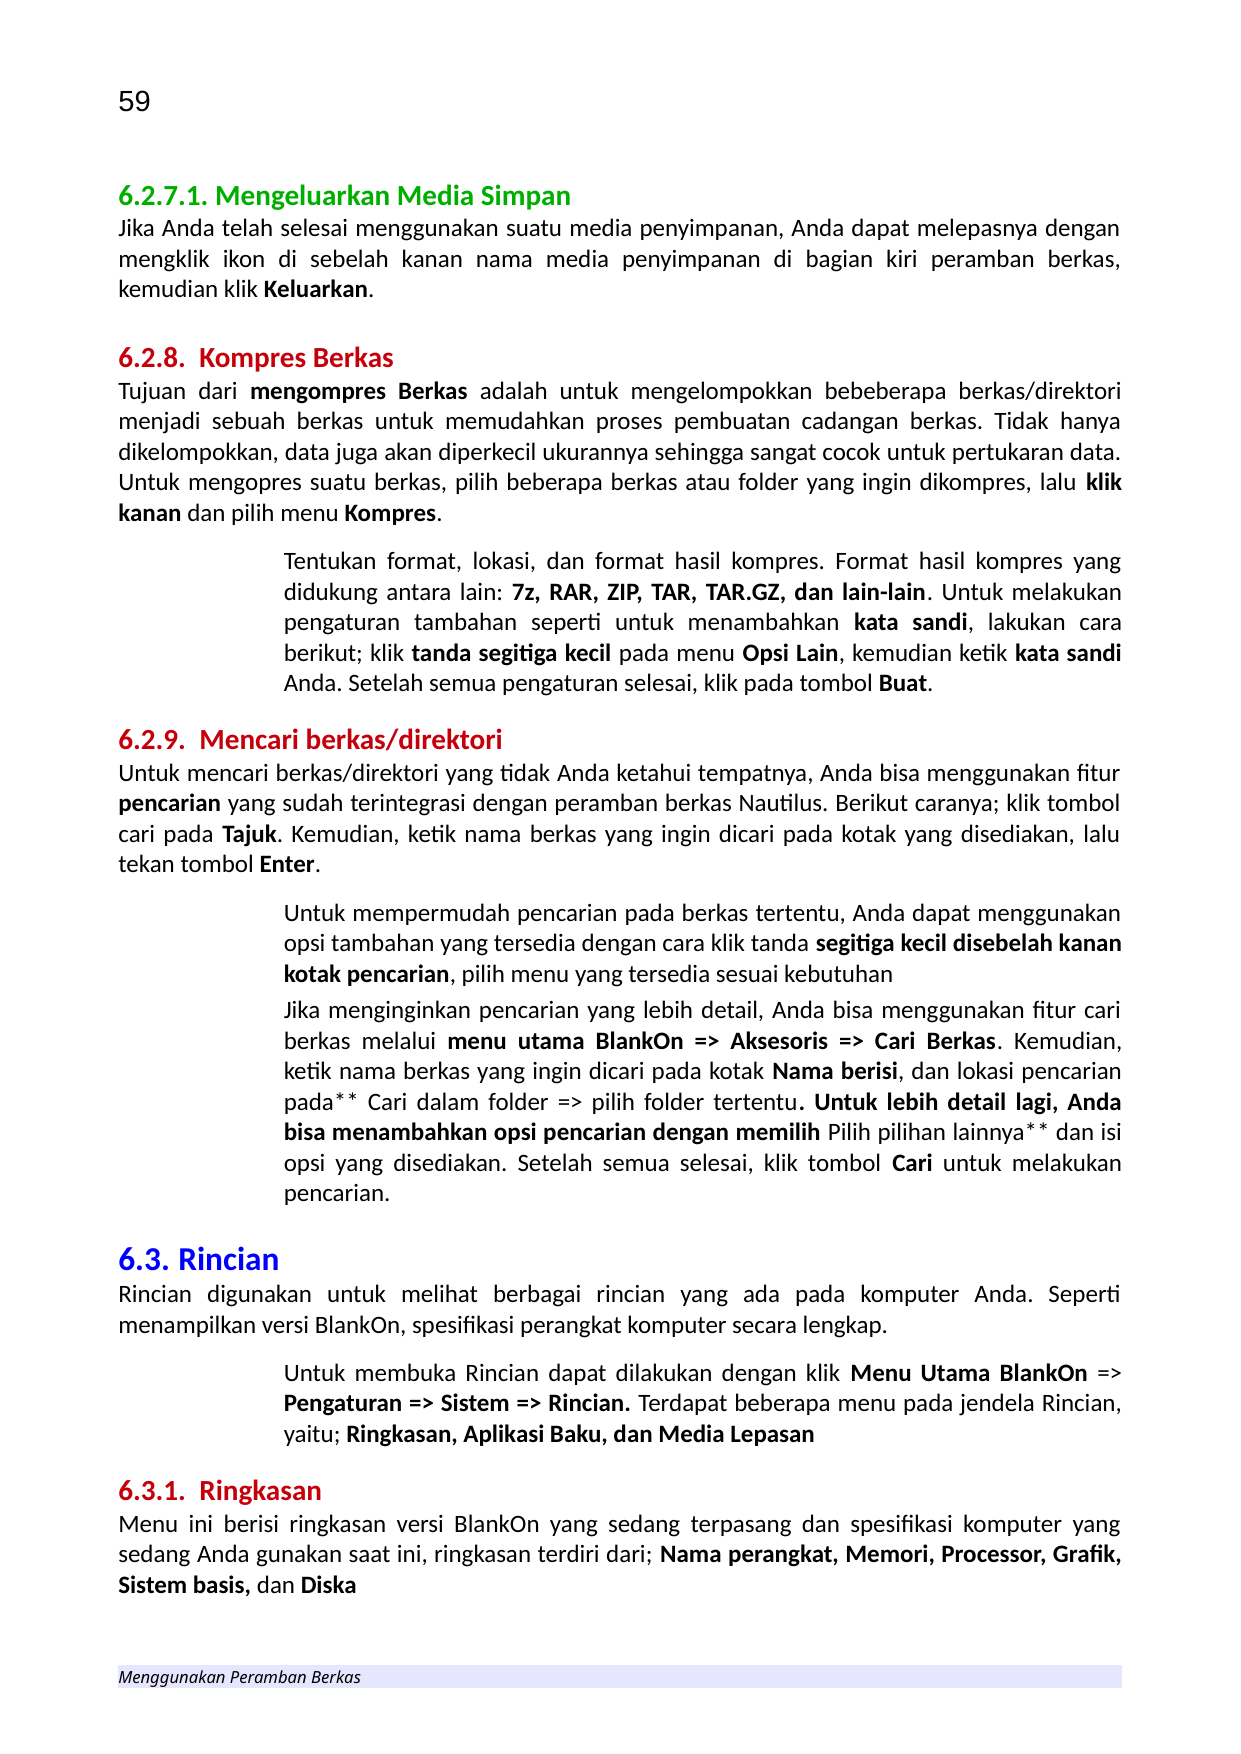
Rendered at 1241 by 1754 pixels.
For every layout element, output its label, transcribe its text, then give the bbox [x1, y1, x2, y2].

text Jika Anda telah selesai menggunakan suatu media penyimpanan, Anda dapat melepasnya dengan mengklik ikon di sebelah kanan nama media penyimpanan di bagian kiri peramban berkas, kemudian klik Keluarkan. [118, 212, 1122, 304]
subtitle Mencari berkas/direktori [118, 721, 1122, 757]
text Jika menginginkan pencarian yang lebih detail, Anda bisa menggunakan fitur cari berkas melalui menu utama BlankOn => Aksesoris => Cari Berkas. Kemudian, ketik nama berkas yang ingin dicari pada kotak Nama berisi, dan lokasi pencarian pada** Cari dalam folder => pilih folder tertentu. Untuk lebih detail lagi, Anda bisa menambahkan opsi pencarian dengan memilih Pilih pilihan lainnya** dan isi opsi yang disediakan. Setelah semua selesai, klik tombol Cari untuk melakukan pencarian. [283, 994, 1122, 1208]
text Tentukan format, lokasi, dan format hasil kompres. Format hasil kompres yang didukung antara lain: 7z, RAR, ZIP, TAR, TAR.GZ, dan lain-lain. Untuk melakukan pengaturan tambahan seperti untuk menambahkan kata sandi, lakukan cara berikut; klik tanda segitiga kecil pada menu Opsi Lain, kemudian ketik kata sandi Anda. Setelah semua pengaturan selesai, klik pada tombol Buat. [283, 545, 1122, 698]
text Menu ini berisi ringkasan versi BlankOn yang sedang terpasang dan spesifikasi komputer yang sedang Anda gunakan saat ini, ringkasan terdiri dari; Nama perangkat, Memori, Processor, Grafik, Sistem basis, dan Diska [118, 1508, 1122, 1599]
subtitle Ringkasan [118, 1472, 1122, 1508]
text Untuk mencari berkas/direktori yang tidak Anda ketahui tempatnya, Anda bisa menggunakan fitur pencarian yang sudah terintegrasi dengan peramban berkas Nautilus. Berikut caranya; klik tombol cari pada Tajuk. Kemudian, ketik nama berkas yang ingin dicari pada kotak yang disediakan, lalu tekan tombol Enter. [118, 757, 1122, 879]
text Rincian digunakan untuk melihat berbagai rincian yang ada pada komputer Anda. Seperti menampilkan versi BlankOn, spesifikasi perangkat komputer secara lengkap. [118, 1278, 1122, 1339]
subtitle Rincian [118, 1238, 1122, 1278]
subtitle Mengeluarkan Media Simpan [118, 177, 1122, 212]
subtitle Kompres Berkas [118, 339, 1122, 375]
text Untuk mempermudah pencarian pada berkas tertentu, Anda dapat menggunakan opsi tambahan yang tersedia dengan cara klik tanda segitiga kecil disebelah kanan kotak pencarian, pilih menu yang tersedia sesuai kebutuhan [283, 897, 1122, 988]
text Tujuan dari mengompres Berkas adalah untuk mengelompokkan bebeberapa berkas/direktori menjadi sebuah berkas untuk memudahkan proses pembuatan cadangan berkas. Tidak hanya dikelompokkan, data juga akan diperkecil ukurannya sehingga sangat cocok untuk pertukaran data. Untuk mengopres suatu berkas, pilih beberapa berkas atau folder yang ingin dikompres, lalu klik kanan dan pilih menu Kompres. [118, 375, 1122, 527]
text Untuk membuka Rincian dapat dilakukan dengan klik Menu Utama BlankOn => Pengaturan => Sistem => Rincian. Terdapat beberapa menu pada jendela Rincian, yaitu; Ringkasan, Aplikasi Baku, dan Media Lepasan [283, 1357, 1122, 1449]
